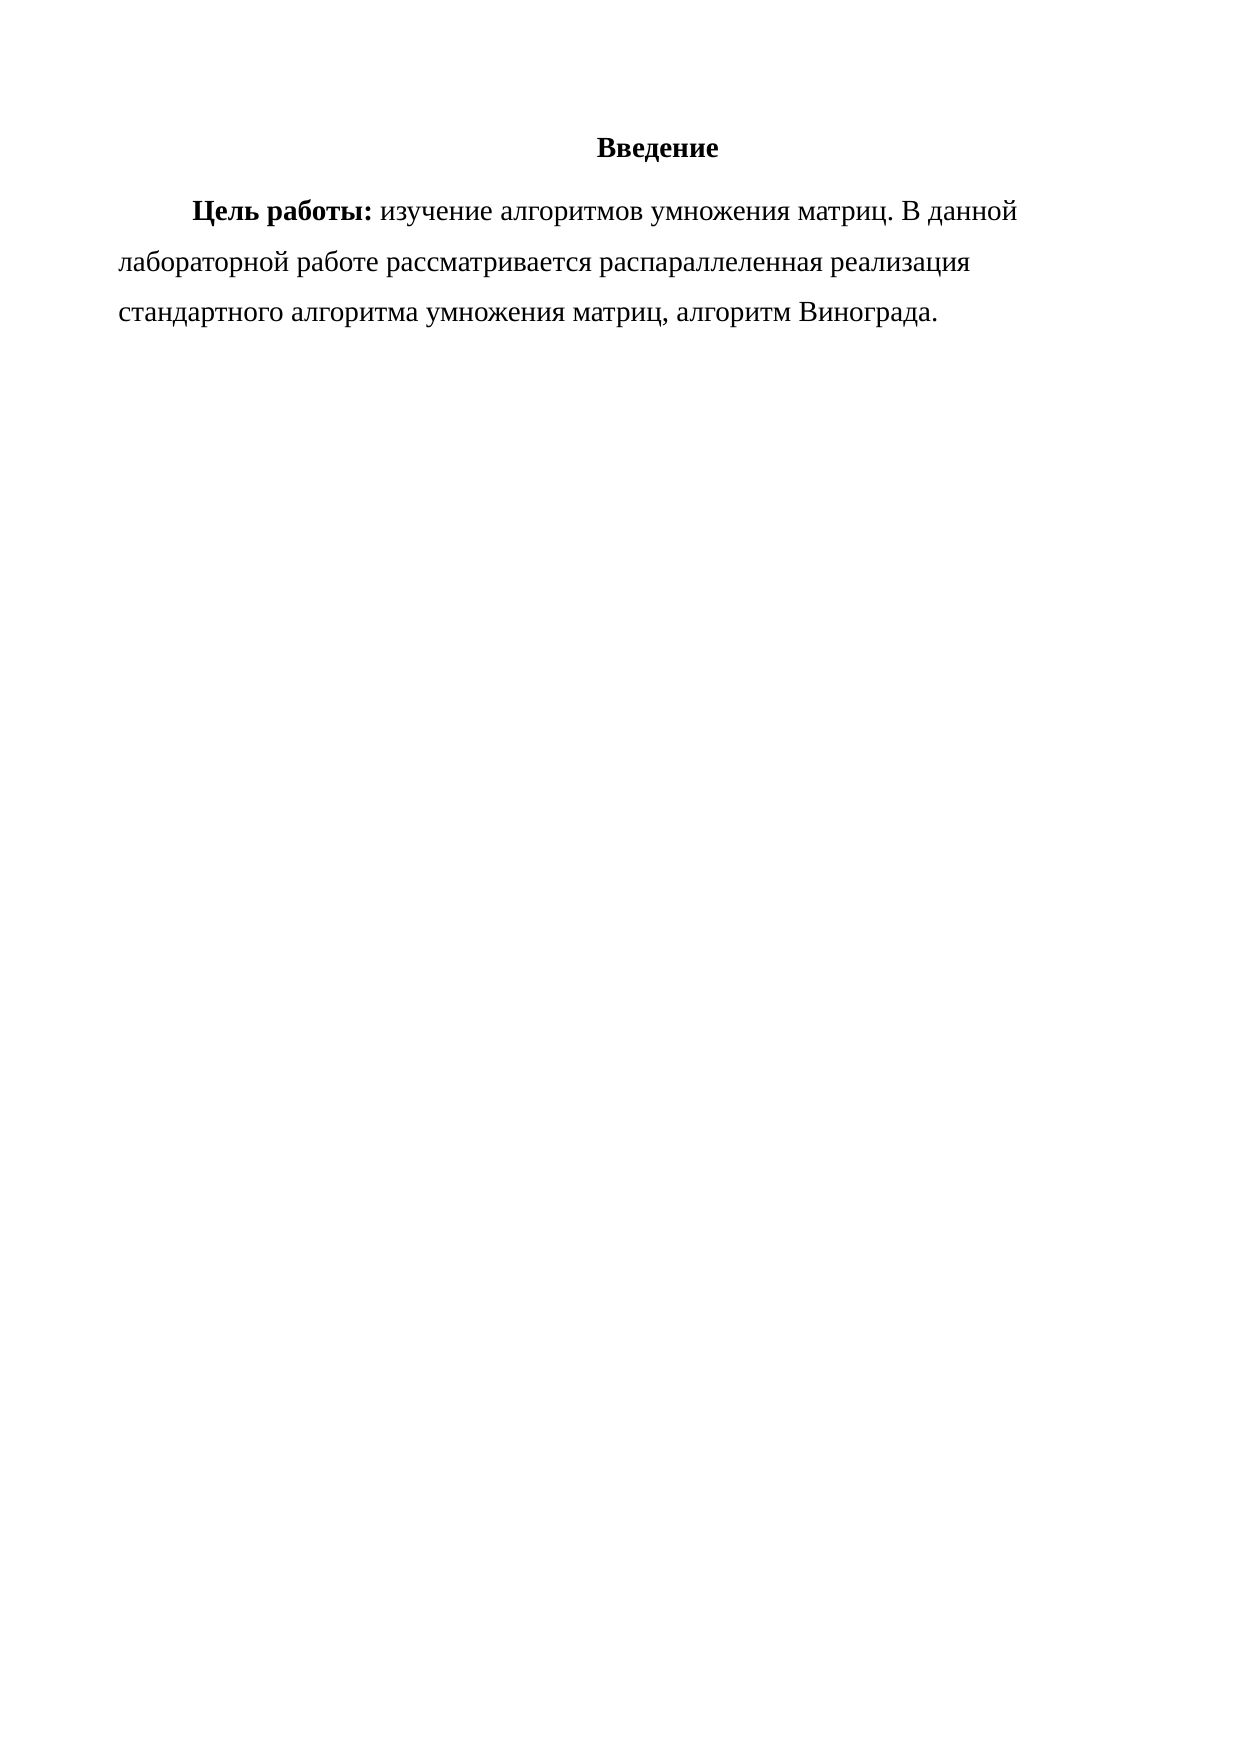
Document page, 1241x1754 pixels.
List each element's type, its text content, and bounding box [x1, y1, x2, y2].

list Введение [156, 131, 1122, 164]
text Цель работы: изучение алгоритмов умножения матриц. В данной лабораторной работе рассматривается распараллеленная реализация стандартного алгоритма умножения матриц, алгоритм Винограда. [118, 193, 1122, 328]
